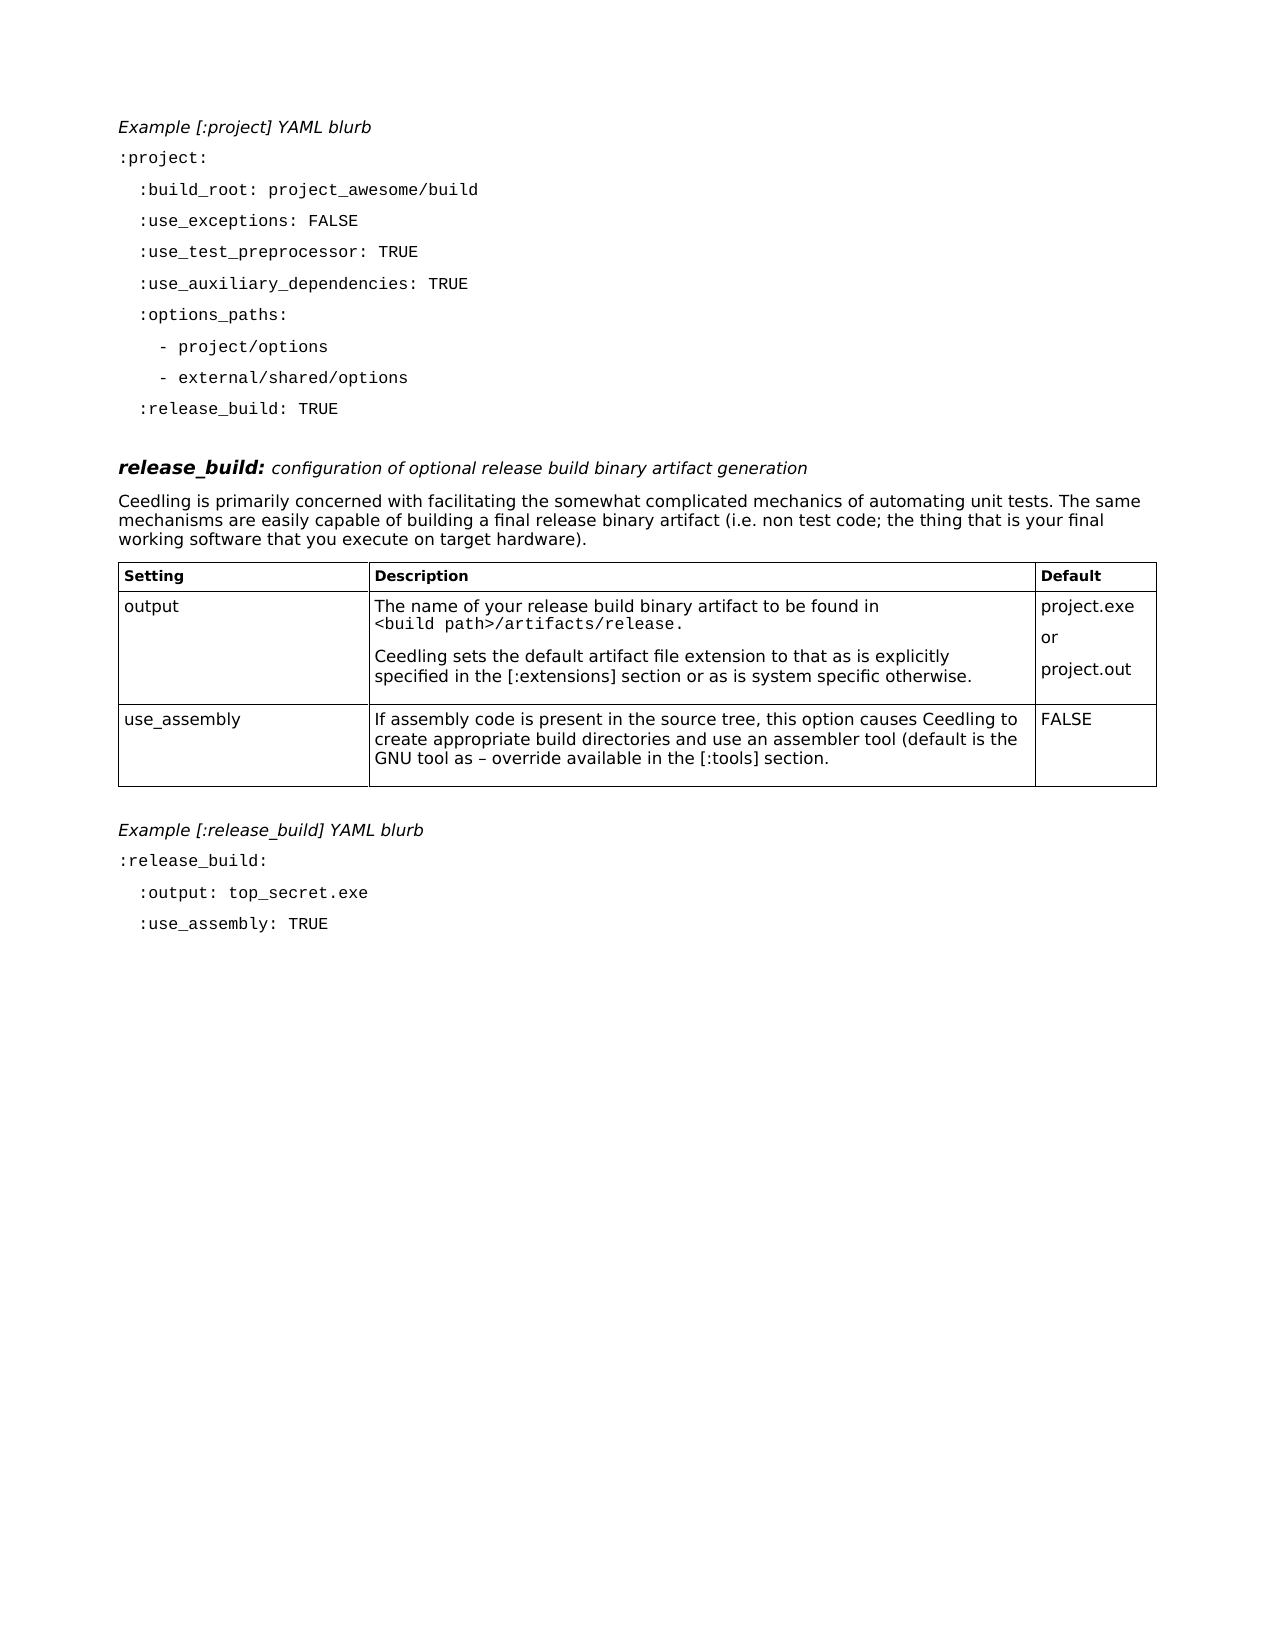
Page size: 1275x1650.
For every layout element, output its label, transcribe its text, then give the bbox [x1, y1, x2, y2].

table_header Description [370, 563, 1035, 591]
table_cell FALSE [1036, 705, 1156, 786]
text Ceedling is primarily concerned with facilitating the somewhat complicated mechanics of automating unit tests. The same mechanisms are easily capable of building a final release binary artifact (i.e. non test code; the thing that is your final working software that you execute on target hardware). [118, 492, 1157, 550]
table_cell use_assembly [119, 705, 368, 786]
text :use_auxiliary_dependencies: TRUE [118, 275, 1157, 294]
text :project: [118, 150, 1157, 169]
text :build_root: project_awesome/build [118, 181, 1157, 200]
text :use_test_preprocessor: TRUE [118, 244, 1157, 263]
text Example [:project] YAML blurb [118, 118, 1157, 137]
text :release_build: [118, 853, 1157, 872]
text :use_assembly: TRUE [118, 916, 1157, 934]
table_cell output [119, 592, 368, 704]
text :use_exceptions: FALSE [118, 213, 1157, 232]
text - external/shared/options [118, 369, 1157, 388]
text - project/options [118, 338, 1157, 357]
text Example [:release_build] YAML blurb [118, 821, 1157, 840]
subtitle release_build: configuration of optional release build binary artifact generation [118, 457, 1157, 479]
table_cell project.exe or project.out [1036, 592, 1156, 704]
text :options_paths: [118, 307, 1157, 326]
table_cell If assembly code is present in the source tree, this option causes Ceedling to create appropriate build directories and use an assembler tool (default is the GNU tool as – override available in the [:tools] section. [370, 705, 1035, 786]
table_header Default [1036, 563, 1156, 591]
text :release_build: TRUE [118, 401, 1157, 420]
text :output: top_secret.exe [118, 884, 1157, 903]
table_cell The name of your release build binary artifact to be found in <build path>/artifacts/release. Ceedling sets the default artifact file extension to that as is explicitly specified in the [:extensions] section or as is system specific otherwise. [370, 592, 1035, 704]
table_header Setting [119, 563, 368, 591]
